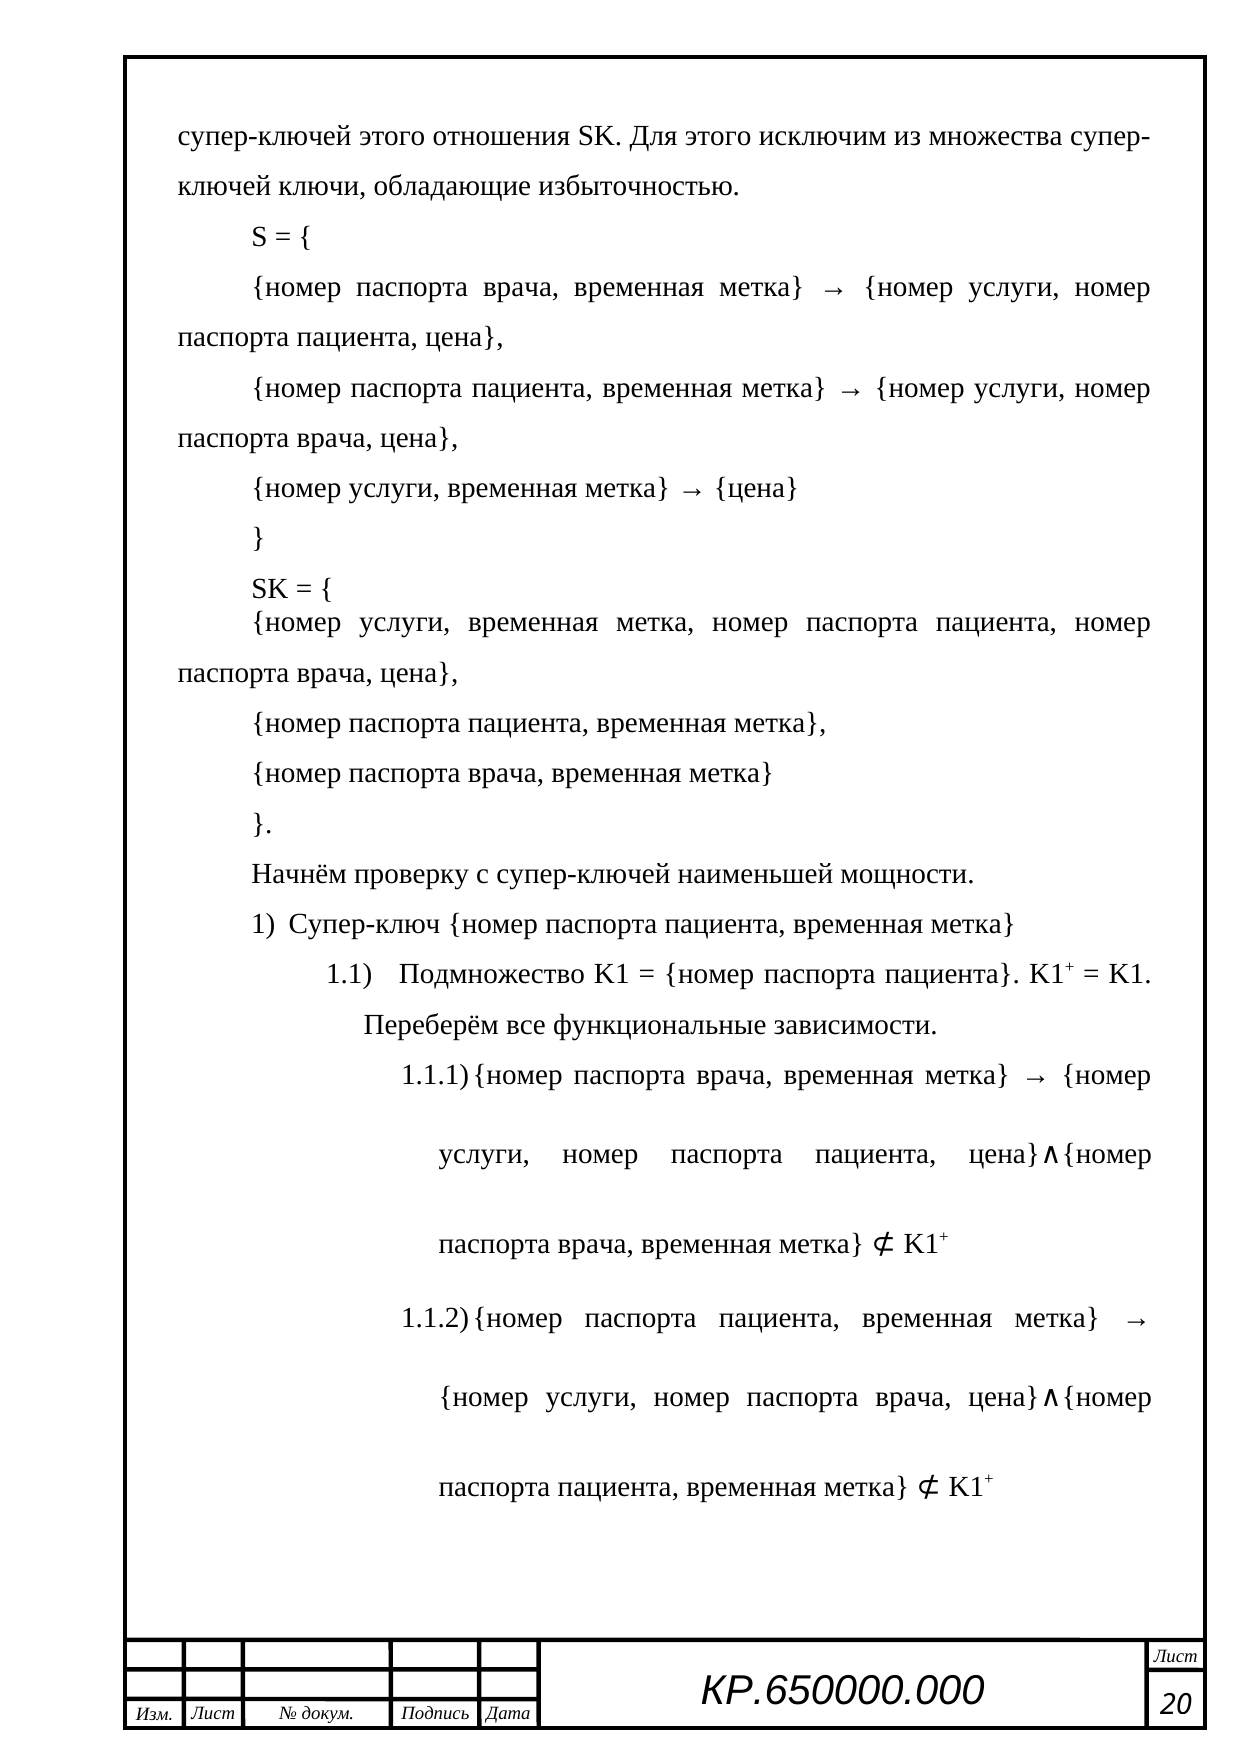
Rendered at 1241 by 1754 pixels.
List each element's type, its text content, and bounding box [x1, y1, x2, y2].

text SK = { [177, 571, 1152, 604]
text {номер услуги, временная метка} → {цена} [177, 470, 1152, 504]
list {номер паспорта пациента, временная метка} → {номер услуги, номер паспорта врача, цена}∧{номер паспорта пациента, временная метка} ⊄ K1+ [401, 1300, 1152, 1513]
text {номер паспорта врача, временная метка} → {номер услуги, номер паспорта пациента, цена}, [177, 269, 1152, 353]
text {номер услуги, временная метка, номер паспорта пациента, номер паспорта врача, цена}, [177, 604, 1152, 688]
list Супер-ключ {номер паспорта пациента, временная метка} [251, 906, 1152, 940]
list Подмножество K1 = {номер паспорта пациента}. K1+ = K1. Переберём все функциональные зависимости. [326, 957, 1152, 1041]
text Начнём проверку с супер-ключей наименьшей мощности. [177, 856, 1152, 889]
text }. [177, 806, 1152, 839]
text супер-ключей этого отношения SK. Для этого исключим из множества супер-ключей ключи, обладающие избыточностью. [177, 118, 1152, 202]
text } [177, 521, 1152, 554]
list {номер паспорта врача, временная метка} → {номер услуги, номер паспорта пациента, цена}∧{номер паспорта врача, временная метка} ⊄ K1+ [401, 1057, 1152, 1270]
text {номер паспорта пациента, временная метка} → {номер услуги, номер паспорта врача, цена}, [177, 370, 1152, 453]
text {номер паспорта врача, временная метка} [177, 755, 1152, 789]
text {номер паспорта пациента, временная метка}, [177, 705, 1152, 739]
text S = { [177, 219, 1152, 252]
